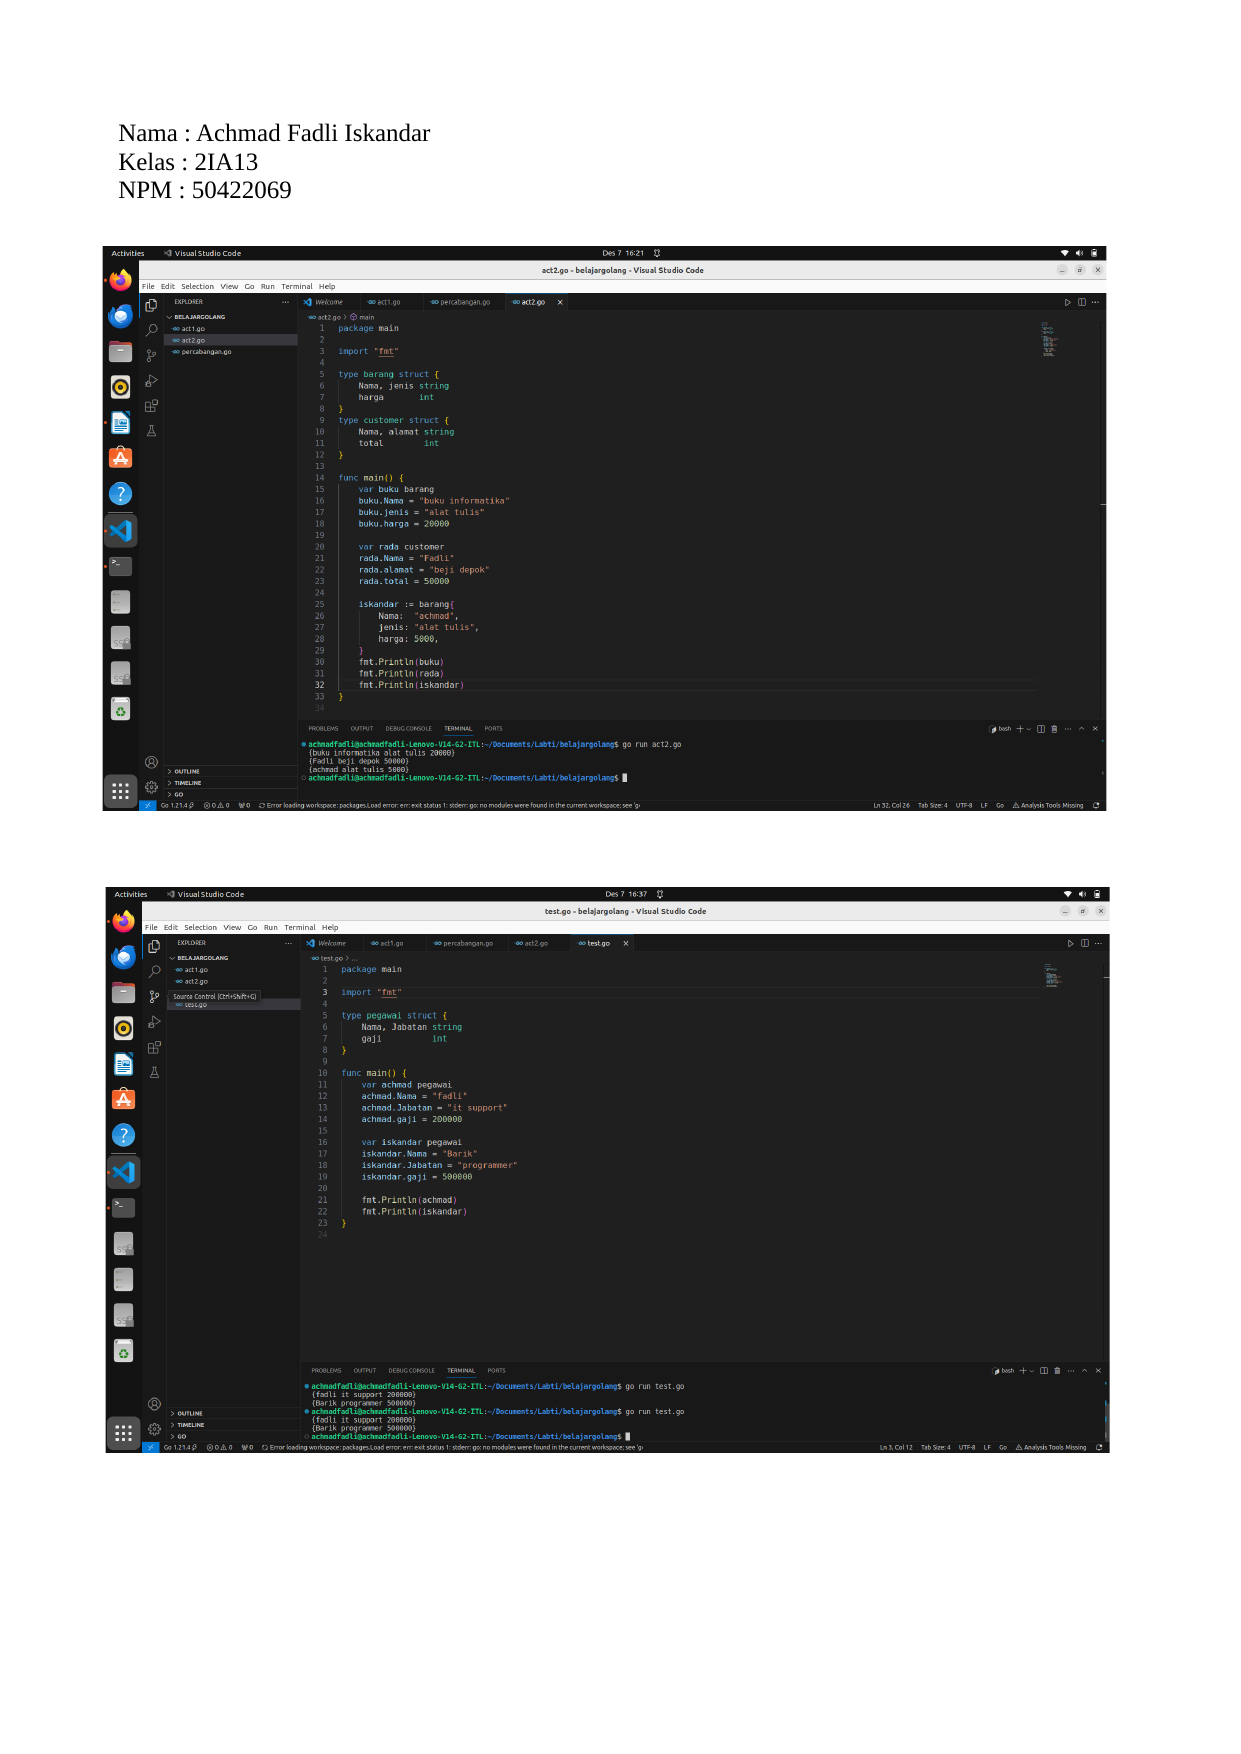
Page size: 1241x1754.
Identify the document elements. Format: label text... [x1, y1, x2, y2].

text Nama : Achmad Fadli Iskandar [118, 118, 1122, 147]
picture [105, 887, 1110, 1453]
text NPM : 50422069 [118, 176, 1122, 204]
picture [102, 246, 1107, 811]
text Kelas : 2IA13 [118, 147, 1122, 176]
